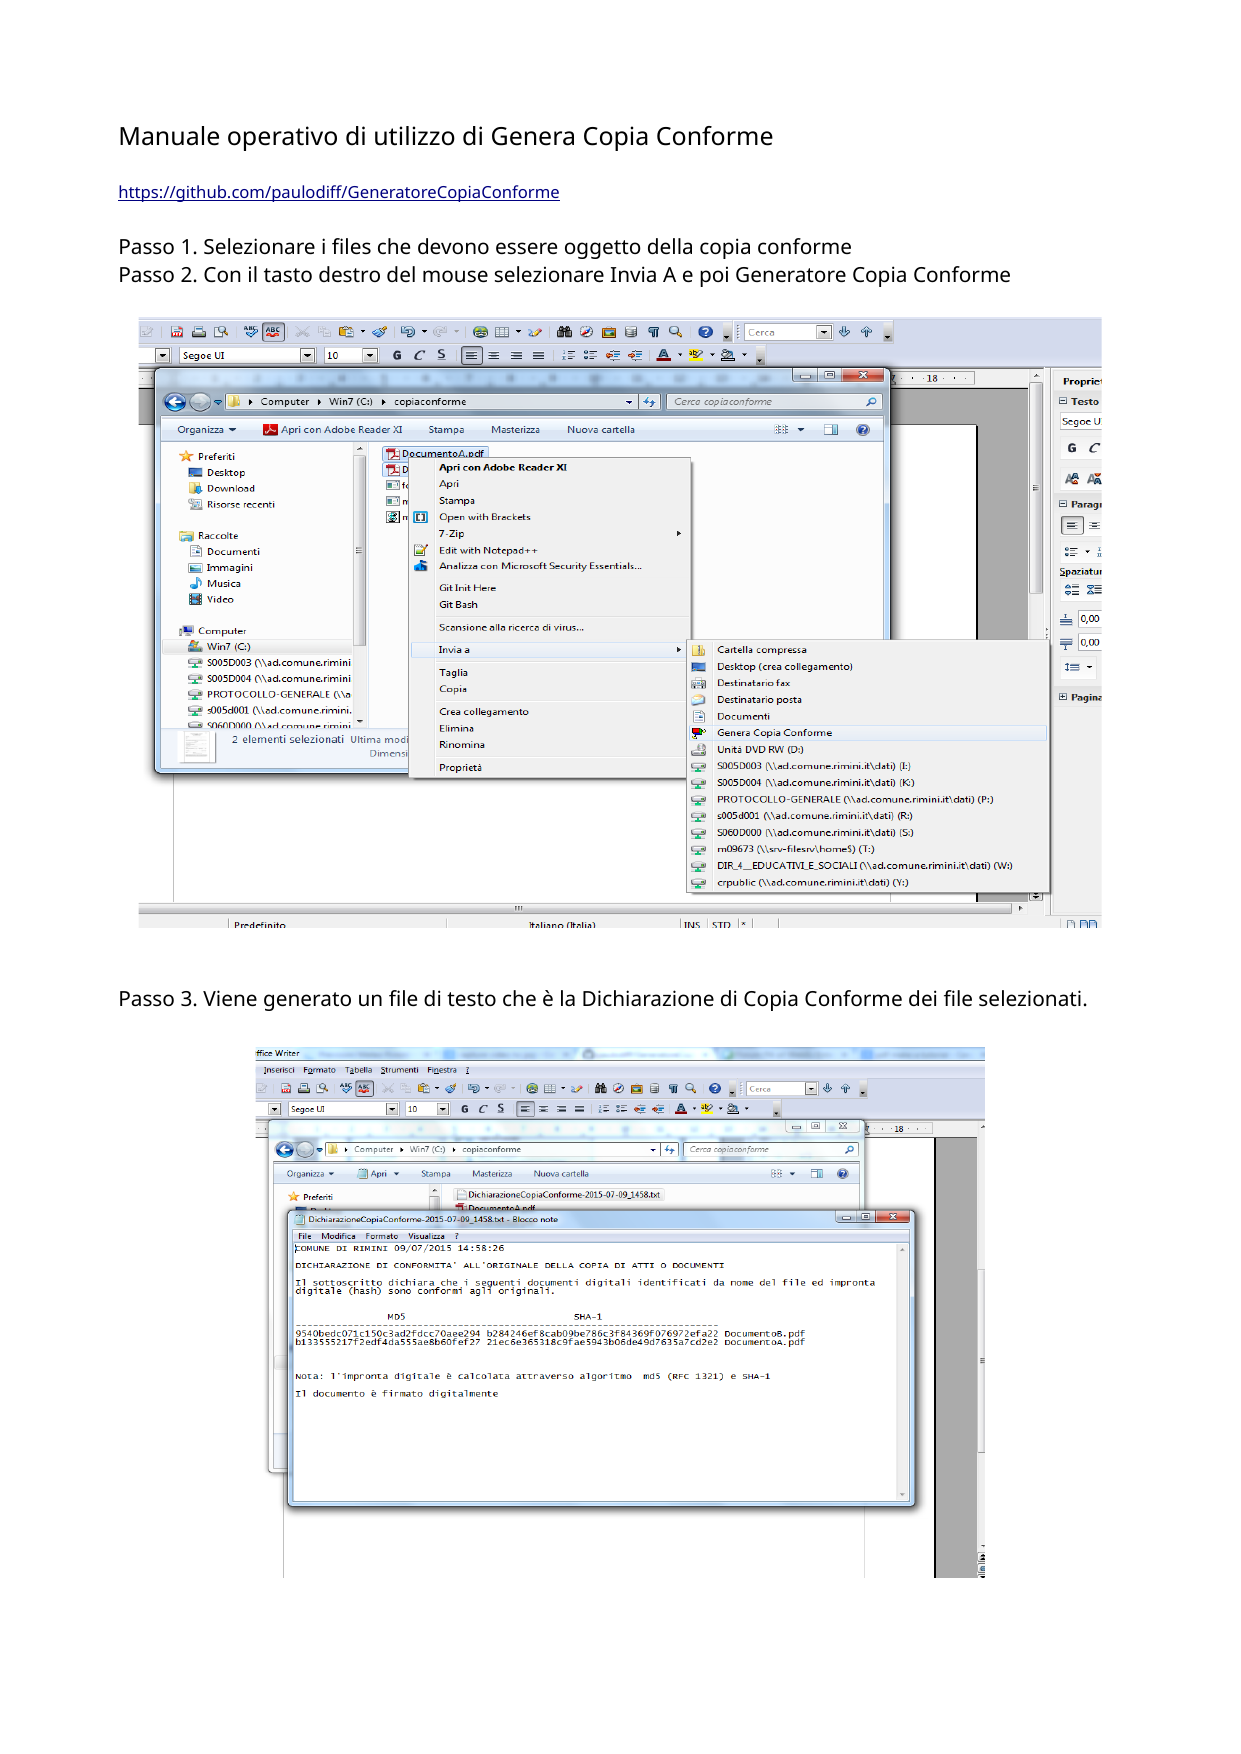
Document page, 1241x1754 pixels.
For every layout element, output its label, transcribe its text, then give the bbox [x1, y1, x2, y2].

text Manuale operativo di utilizzo di Genera Copia Conforme [118, 118, 1122, 152]
text Passo 1. Selezionare i files che devono essere oggetto della copia conforme [118, 232, 1122, 260]
picture [255, 1047, 985, 1578]
text Passo 3. Viene generato un file di testo che è la Dichiarazione di Copia Conforme dei file selezionati. [118, 984, 1122, 1013]
text Passo 2. Con il tasto destro del mouse selezionare Invia A e poi Generatore Copia Conforme [118, 260, 1122, 289]
text https://github.com/paulodiff/GeneratoreCopiaConforme [118, 181, 1122, 203]
picture [138, 317, 1102, 928]
